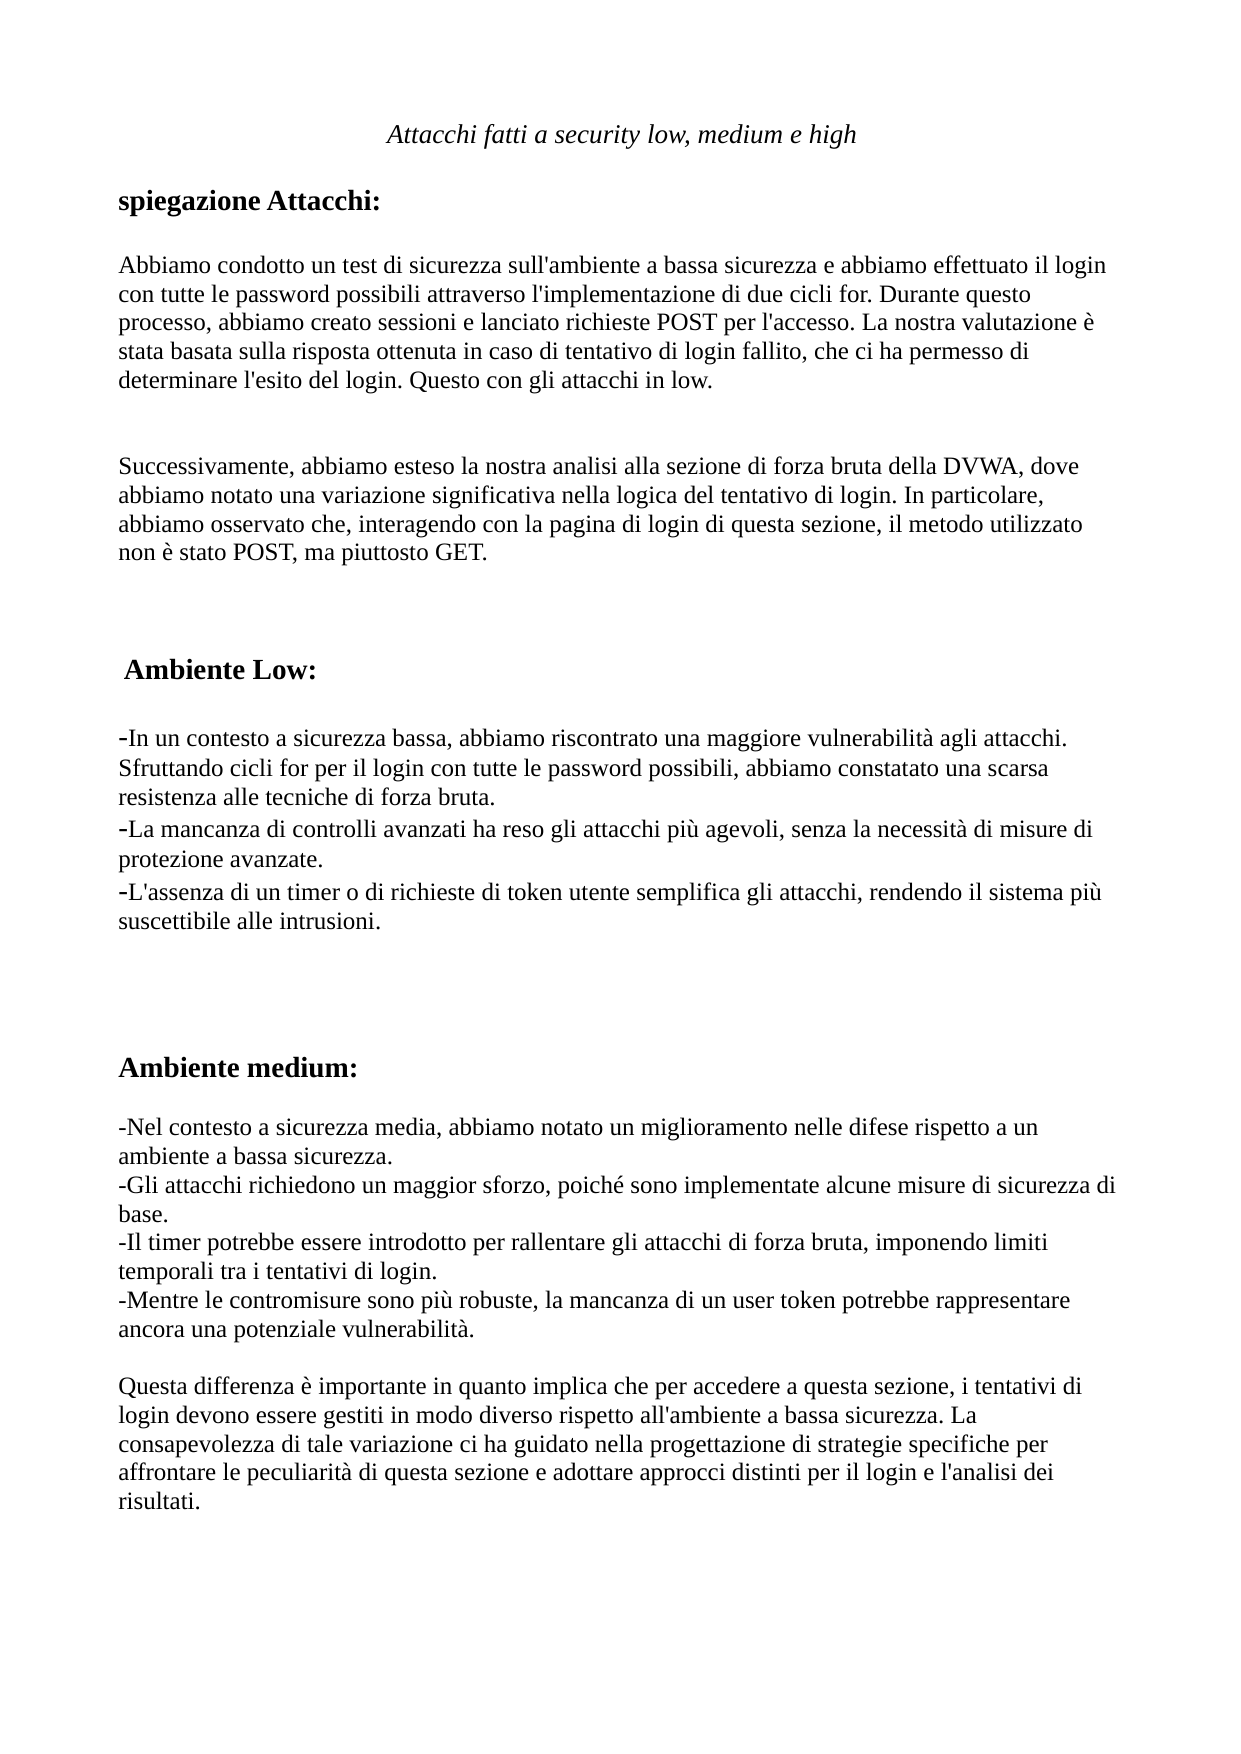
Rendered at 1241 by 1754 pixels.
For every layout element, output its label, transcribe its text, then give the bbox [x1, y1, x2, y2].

text -Il timer potrebbe essere introdotto per rallentare gli attacchi di forza bruta, imponendo limiti temporali tra i tentativi di login. [118, 1227, 1122, 1285]
text Successivamente, abbiamo esteso la nostra analisi alla sezione di forza bruta della DVWA, dove abbiamo notato una variazione significativa nella logica del tentativo di login. In particolare, abbiamo osservato che, interagendo con la pagina di login di questa sezione, il metodo utilizzato non è stato POST, ma piuttosto GET. [118, 451, 1122, 566]
text -L'assenza di un timer o di richieste di token utente semplifica gli attacchi, rendendo il sistema più suscettibile alle intrusioni. [118, 873, 1122, 935]
text -Mentre le contromisure sono più robuste, la mancanza di un user token potrebbe rappresentare ancora una potenziale vulnerabilità. [118, 1285, 1122, 1342]
text Questa differenza è importante in quanto implica che per accedere a questa sezione, i tentativi di login devono essere gestiti in modo diverso rispetto all'ambiente a bassa sicurezza. La consapevolezza di tale variazione ci ha guidato nella progettazione di strategie specifiche per affrontare le peculiarità di questa sezione e adottare approcci distinti per il login e l'analisi dei risultati. [118, 1371, 1122, 1515]
text -Nel contesto a sicurezza media, abbiamo notato un miglioramento nelle difese rispetto a un ambiente a bassa sicurezza. [118, 1112, 1122, 1170]
text Ambiente medium: [118, 1050, 1122, 1084]
text spiegazione Attacchi: [118, 183, 1122, 216]
text -Gli attacchi richiedono un maggior sforzo, poiché sono implementate alcune misure di sicurezza di base. [118, 1170, 1122, 1227]
text Ambiente Low: [118, 652, 1122, 686]
text Sfruttando cicli for per il login con tutte le password possibili, abbiamo constatato una scarsa resistenza alle tecniche di forza bruta. [118, 753, 1122, 811]
text -In un contesto a sicurezza bassa, abbiamo riscontrato una maggiore vulnerabilità agli attacchi. [118, 719, 1122, 753]
text Abbiamo condotto un test di sicurezza sull'ambiente a bassa sicurezza e abbiamo effettuato il login con tutte le password possibili attraverso l'implementazione di due cicli for. Durante questo processo, abbiamo creato sessioni e lanciato richieste POST per l'accesso. La nostra valutazione è stata basata sulla risposta ottenuta in caso di tentativo di login fallito, che ci ha permesso di determinare l'esito del login. Questo con gli attacchi in low. [118, 250, 1122, 394]
text -La mancanza di controlli avanzati ha reso gli attacchi più agevoli, senza la necessità di misure di protezione avanzate. [118, 811, 1122, 873]
